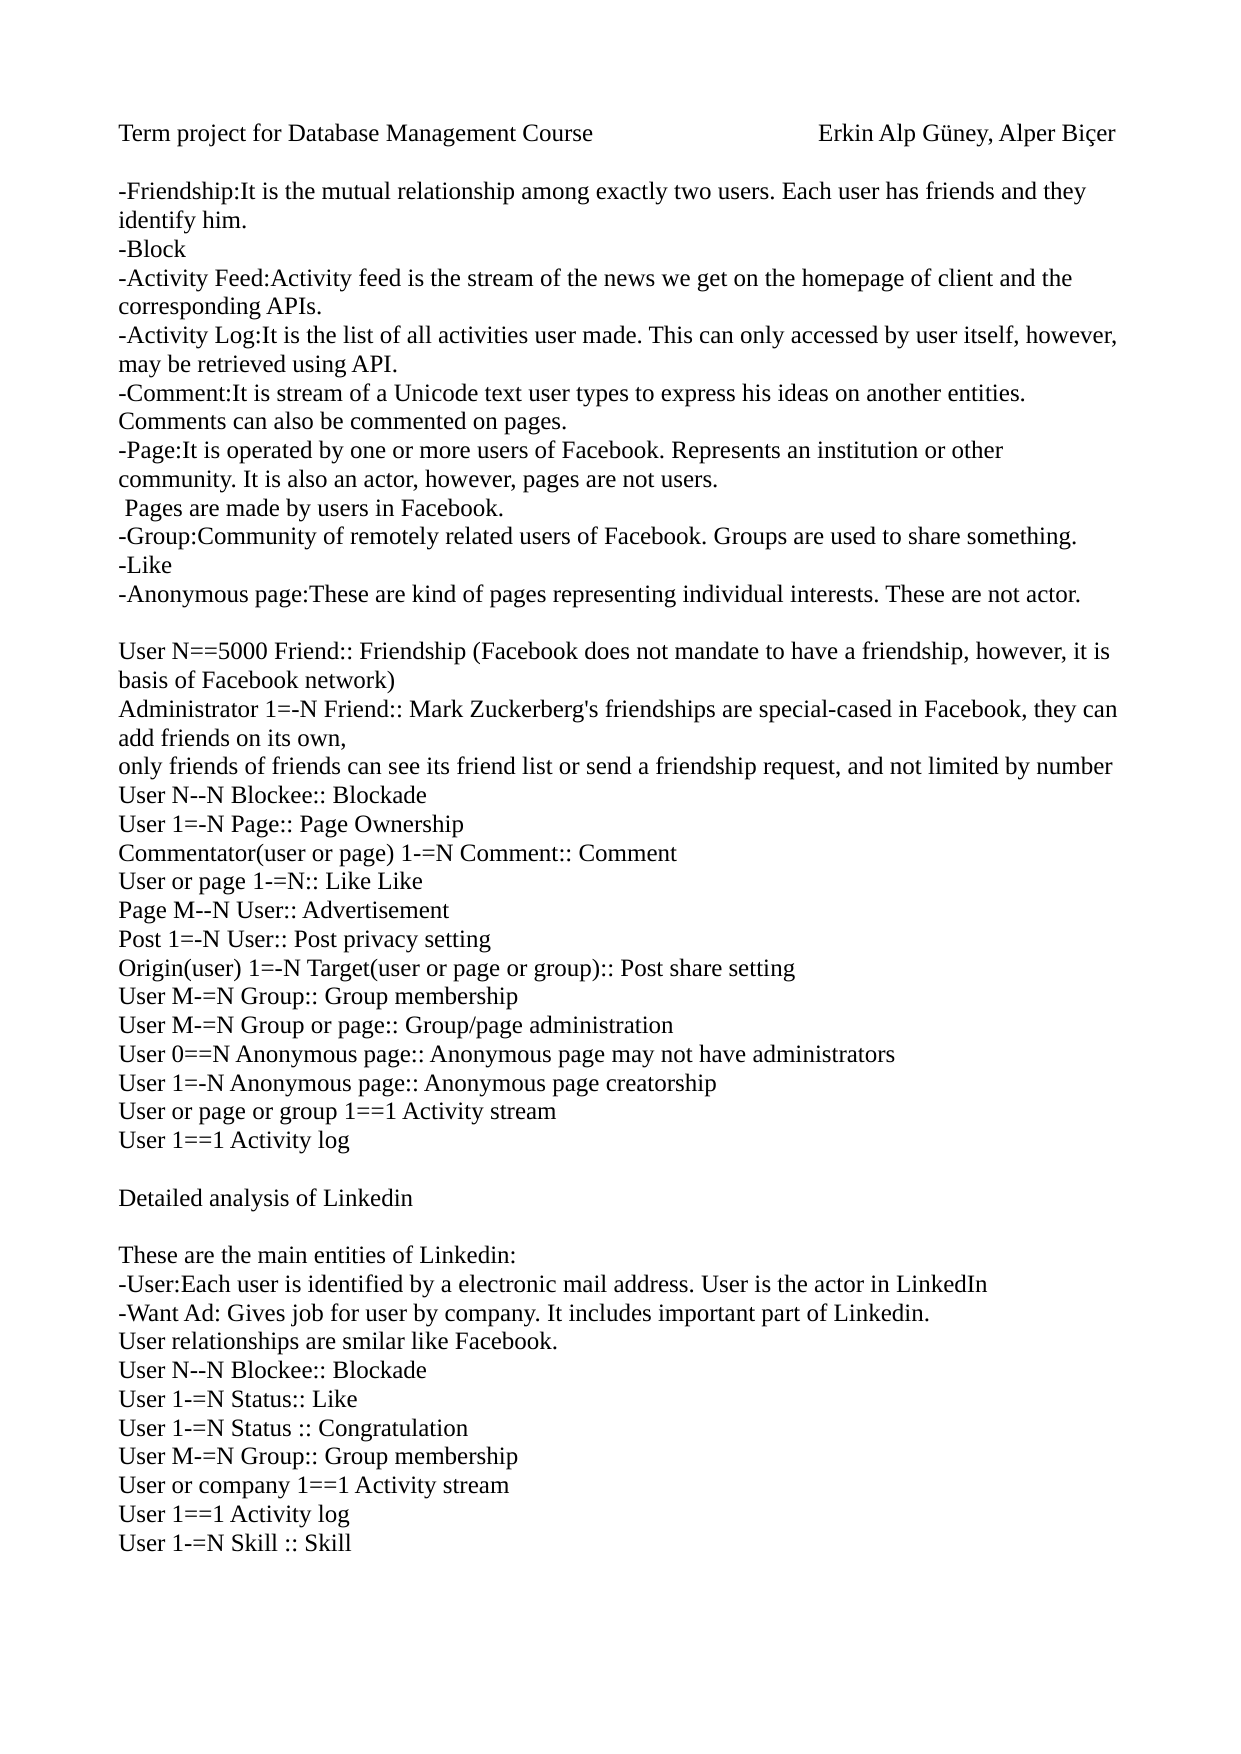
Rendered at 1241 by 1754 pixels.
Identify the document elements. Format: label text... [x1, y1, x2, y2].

text User or page or group 1==1 Activity stream [118, 1096, 1122, 1125]
text Commentator(user or page) 1-=N Comment:: Comment [118, 838, 1122, 866]
text Administrator 1=-N Friend:: Mark Zuckerberg's friendships are special-cased in Facebook, they can add friends on its own, [118, 694, 1122, 751]
text Origin(user) 1=-N Target(user or page or group):: Post share setting [118, 953, 1122, 981]
text User relationships are smilar like Facebook. [118, 1326, 1122, 1355]
text User 0==N Anonymous page:: Anonymous page may not have administrators [118, 1039, 1122, 1068]
text -Comment:It is stream of a Unicode text user types to express his ideas on another entities. Comments can also be commented on pages. [118, 378, 1122, 435]
text -Friendship:It is the mutual relationship among exactly two users. Each user has friends and they identify him. [118, 176, 1122, 234]
text -Activity Log:It is the list of all activities user made. This can only accessed by user itself, however, may be retrieved using API. [118, 320, 1122, 378]
text User N--N Blockee:: Blockade [118, 780, 1122, 809]
text User 1==1 Activity log User 1-=N Skill :: Skill [118, 1499, 1122, 1556]
text User N--N Blockee:: Blockade [118, 1355, 1122, 1384]
text User M-=N Group:: Group membership [118, 1441, 1122, 1470]
text User or company 1==1 Activity stream [118, 1470, 1122, 1499]
text User 1=-N Anonymous page:: Anonymous page creatorship [118, 1068, 1122, 1096]
text -Group:Community of remotely related users of Facebook. Groups are used to share something. [118, 521, 1122, 550]
text User 1-=N Status:: Like User 1-=N Status :: Congratulation [118, 1384, 1122, 1441]
text -Like [118, 550, 1122, 579]
text -Anonymous page:These are kind of pages representing individual interests. These are not actor. [118, 579, 1122, 608]
text Pages are made by users in Facebook. [118, 493, 1122, 521]
text -Page:It is operated by one or more users of Facebook. Represents an institution or other community. It is also an actor, however, pages are not users. [118, 435, 1122, 493]
text User 1==1 Activity log [118, 1125, 1122, 1154]
text Detailed analysis of Linkedin [118, 1183, 1122, 1211]
text only friends of friends can see its friend list or send a friendship request, and not limited by number [118, 751, 1122, 780]
text These are the main entities of Linkedin: [118, 1240, 1122, 1269]
text User N==5000 Friend:: Friendship (Facebook does not mandate to have a friendship, however, it is basis of Facebook network) [118, 636, 1122, 694]
text -Want Ad: Gives job for user by company. It includes important part of Linkedin. [118, 1298, 1122, 1326]
text -User:Each user is identified by a electronic mail address. User is the actor in LinkedIn [118, 1269, 1122, 1298]
text User or page 1-=N:: Like Like [118, 866, 1122, 895]
text User M-=N Group or page:: Group/page administration [118, 1010, 1122, 1039]
text Page M--N User:: Advertisement [118, 895, 1122, 924]
text Post 1=-N User:: Post privacy setting [118, 924, 1122, 953]
text User M-=N Group:: Group membership [118, 981, 1122, 1010]
text -Activity Feed:Activity feed is the stream of the news we get on the homepage of client and the corresponding APIs. [118, 263, 1122, 320]
text User 1=-N Page:: Page Ownership [118, 809, 1122, 838]
text -Block [118, 234, 1122, 263]
